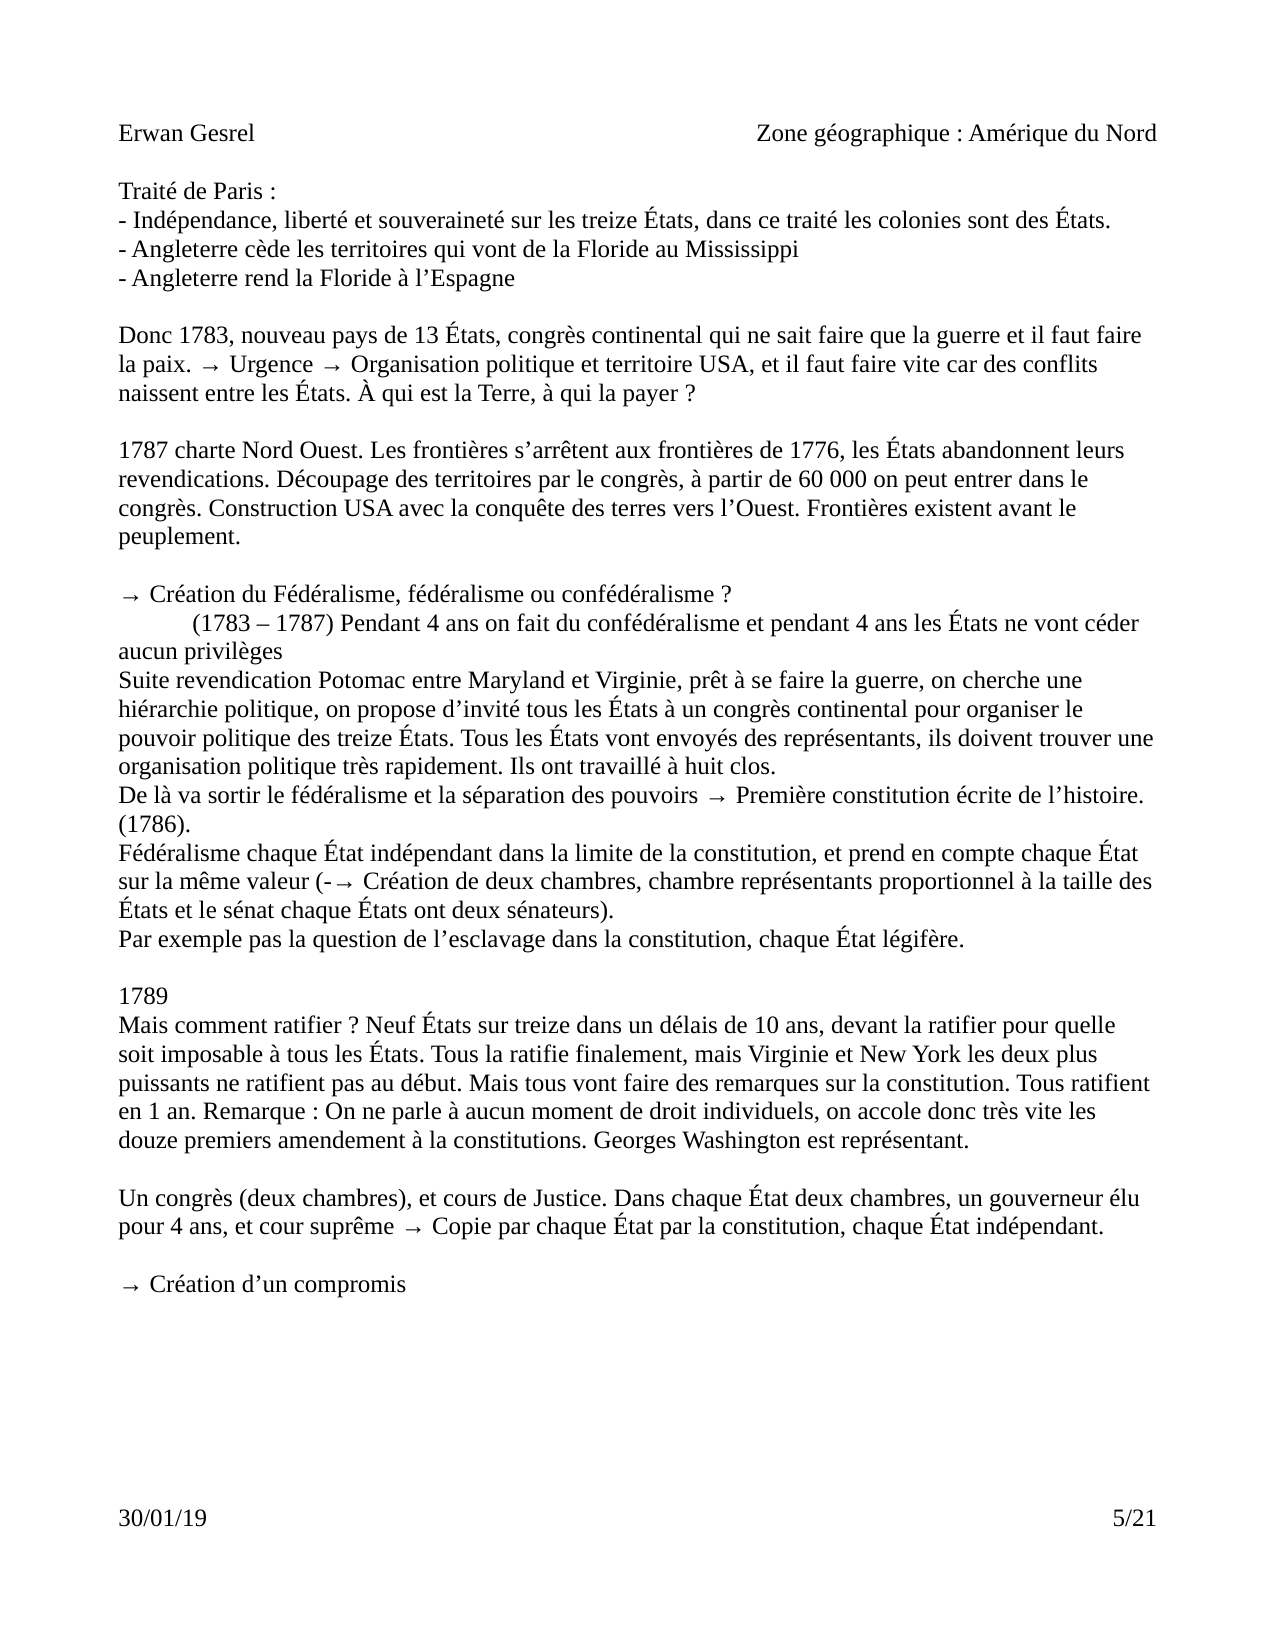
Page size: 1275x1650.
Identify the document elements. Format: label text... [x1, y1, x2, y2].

text Donc 1783, nouveau pays de 13 États, congrès continental qui ne sait faire que la guerre et il faut faire la paix. → Urgence → Organisation politique et territoire USA, et il faut faire vite car des conflits naissent entre les États. À qui est la Terre, à qui la payer ? [118, 320, 1157, 435]
text (1783 – 1787) Pendant 4 ans on fait du confédéralisme et pendant 4 ans les États ne vont céder aucun privilèges Suite revendication Potomac entre Maryland et Virginie, prêt à se faire la guerre, on cherche une hiérarchie politique, on propose d’invité tous les États à un congrès continental pour organiser le pouvoir politique des treize États. Tous les États vont envoyés des représentants, ils doivent trouver une organisation politique très rapidement. Ils ont travaillé à huit clos. De là va sortir le fédéralisme et la séparation des pouvoirs → Première constitution écrite de l’histoire. (1786). Fédéralisme chaque État indépendant dans la limite de la constitution, et prend en compte chaque État sur la même valeur (-→ Création de deux chambres, chambre représentants proportionnel à la taille des États et le sénat chaque États ont deux sénateurs). Par exemple pas la question de l’esclavage dans la constitution, chaque État légifère. [118, 608, 1157, 953]
text Un congrès (deux chambres), et cours de Justice. Dans chaque État deux chambres, un gouverneur élu pour 4 ans, et cour suprême → Copie par chaque État par la constitution, chaque État indépendant. [118, 1183, 1157, 1240]
text Mais comment ratifier ? Neuf États sur treize dans un délais de 10 ans, devant la ratifier pour quelle soit imposable à tous les États. Tous la ratifie finalement, mais Virginie et New York les deux plus puissants ne ratifient pas au début. Mais tous vont faire des remarques sur la constitution. Tous ratifient en 1 an. Remarque : On ne parle à aucun moment de droit individuels, on accole donc très vite les douze premiers amendement à la constitutions. Georges Washington est représentant. [118, 1010, 1157, 1154]
text Traité de Paris : [118, 176, 1157, 205]
text - Indépendance, liberté et souveraineté sur les treize États, dans ce traité les colonies sont des États. [118, 205, 1157, 234]
text 1787 charte Nord Ouest. Les frontières s’arrêtent aux frontières de 1776, les États abandonnent leurs revendications. Découpage des territoires par le congrès, à partir de 60 000 on peut entrer dans le congrès. Construction USA avec la conquête des terres vers l’Ouest. Frontières existent avant le peuplement. [118, 435, 1157, 550]
text - Angleterre cède les territoires qui vont de la Floride au Mississippi [118, 234, 1157, 263]
text - Angleterre rend la Floride à l’Espagne [118, 263, 1157, 291]
text → Création du Fédéralisme, fédéralisme ou confédéralisme ? [118, 579, 1157, 608]
text → Création d’un compromis [118, 1240, 1157, 1298]
text 1789 [118, 981, 1157, 1010]
